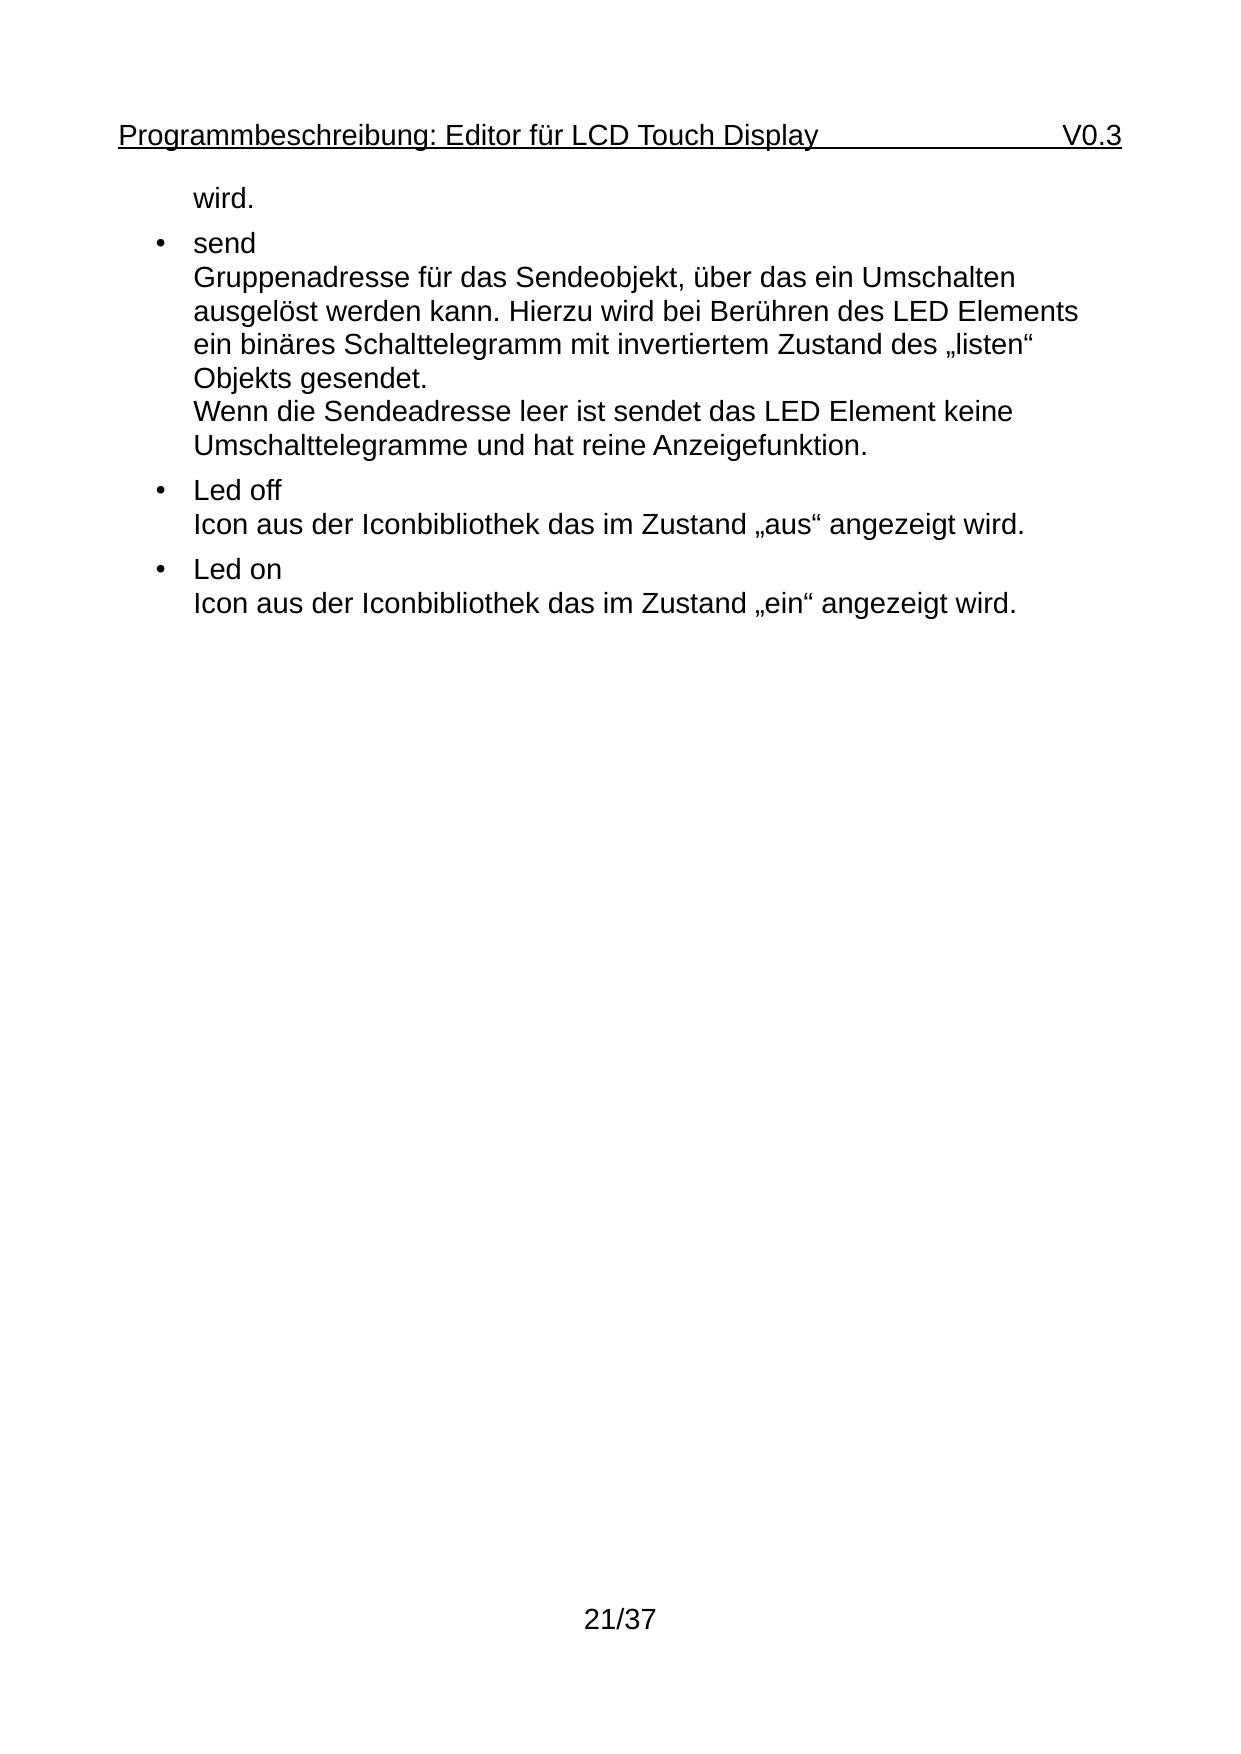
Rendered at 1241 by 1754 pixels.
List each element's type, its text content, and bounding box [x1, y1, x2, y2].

list Led off Icon aus der Iconbibliothek das im Zustand „aus“ angezeigt wird. [156, 473, 1122, 541]
list Led on Icon aus der Iconbibliothek das im Zustand „ein“ angezeigt wird. [156, 552, 1122, 619]
list send Gruppenadresse für das Sendeobjekt, über das ein Umschalten ausgelöst werden kann. Hierzu wird bei Berühren des LED Elements ein binäres Schalttelegramm mit invertiertem Zustand des „listen“ Objekts gesendet. Wenn die Sendeadresse leer ist sendet das LED Element keine Umschalttelegramme und hat reine Anzeigefunktion. [156, 226, 1122, 461]
list wird. [156, 181, 1122, 215]
